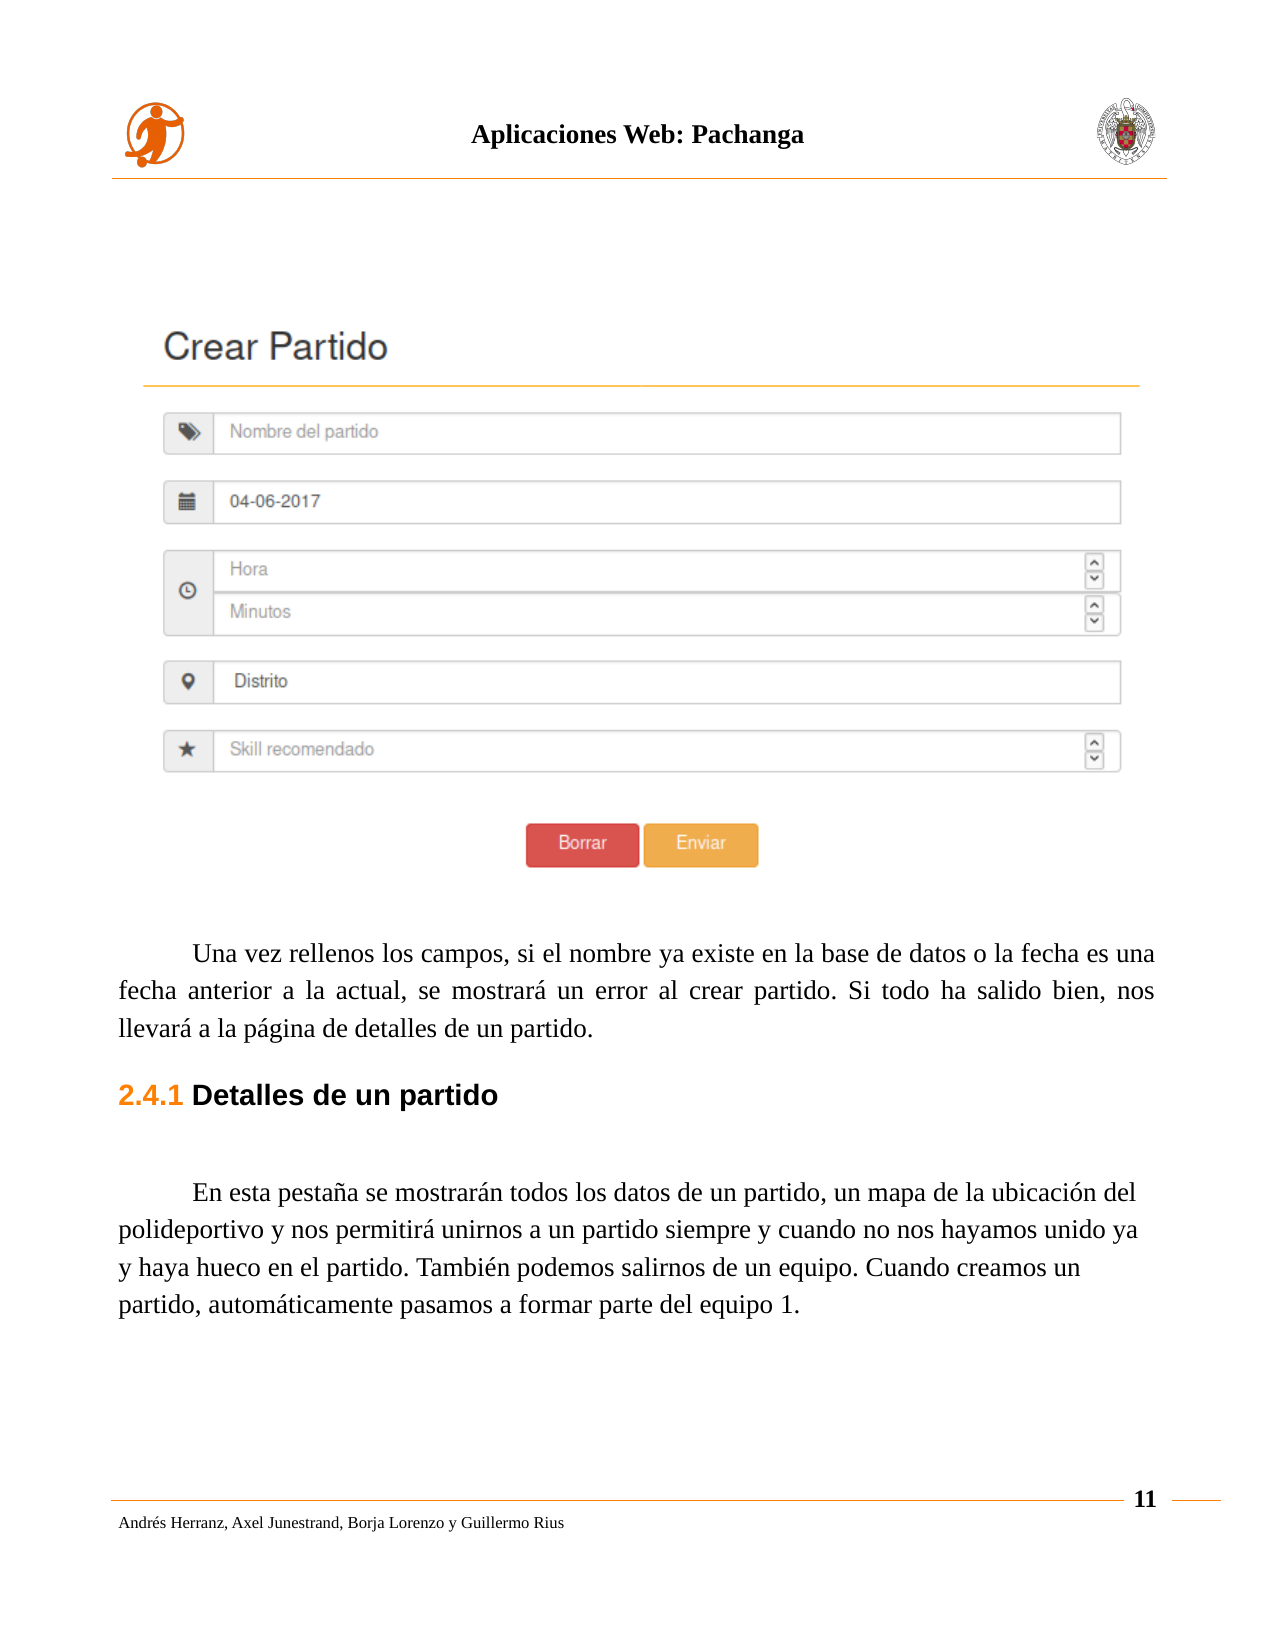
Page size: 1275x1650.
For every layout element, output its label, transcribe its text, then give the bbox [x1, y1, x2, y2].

subtitle 2.4.1 Detalles de un partido [118, 1078, 1157, 1112]
picture [1095, 96, 1157, 167]
text Una vez rellenos los campos, si el nombre ya existe en la base de datos o la fecha es una fecha anterior a la actual, se mostrará un error al crear partido. Si todo ha salido bien, nos llevará a la página de detalles de un partido. [118, 937, 1157, 1043]
picture [118, 94, 188, 178]
picture [118, 282, 1157, 879]
text En esta pestaña se mostrarán todos los datos de un partido, un mapa de la ubicación del polideportivo y nos permitirá unirnos a un partido siempre y cuando no nos hayamos unido ya y haya hueco en el partido. También podemos salirnos de un equipo. Cuando creamos un partido, automáticamente pasamos a formar parte del equipo 1. [118, 1176, 1157, 1319]
